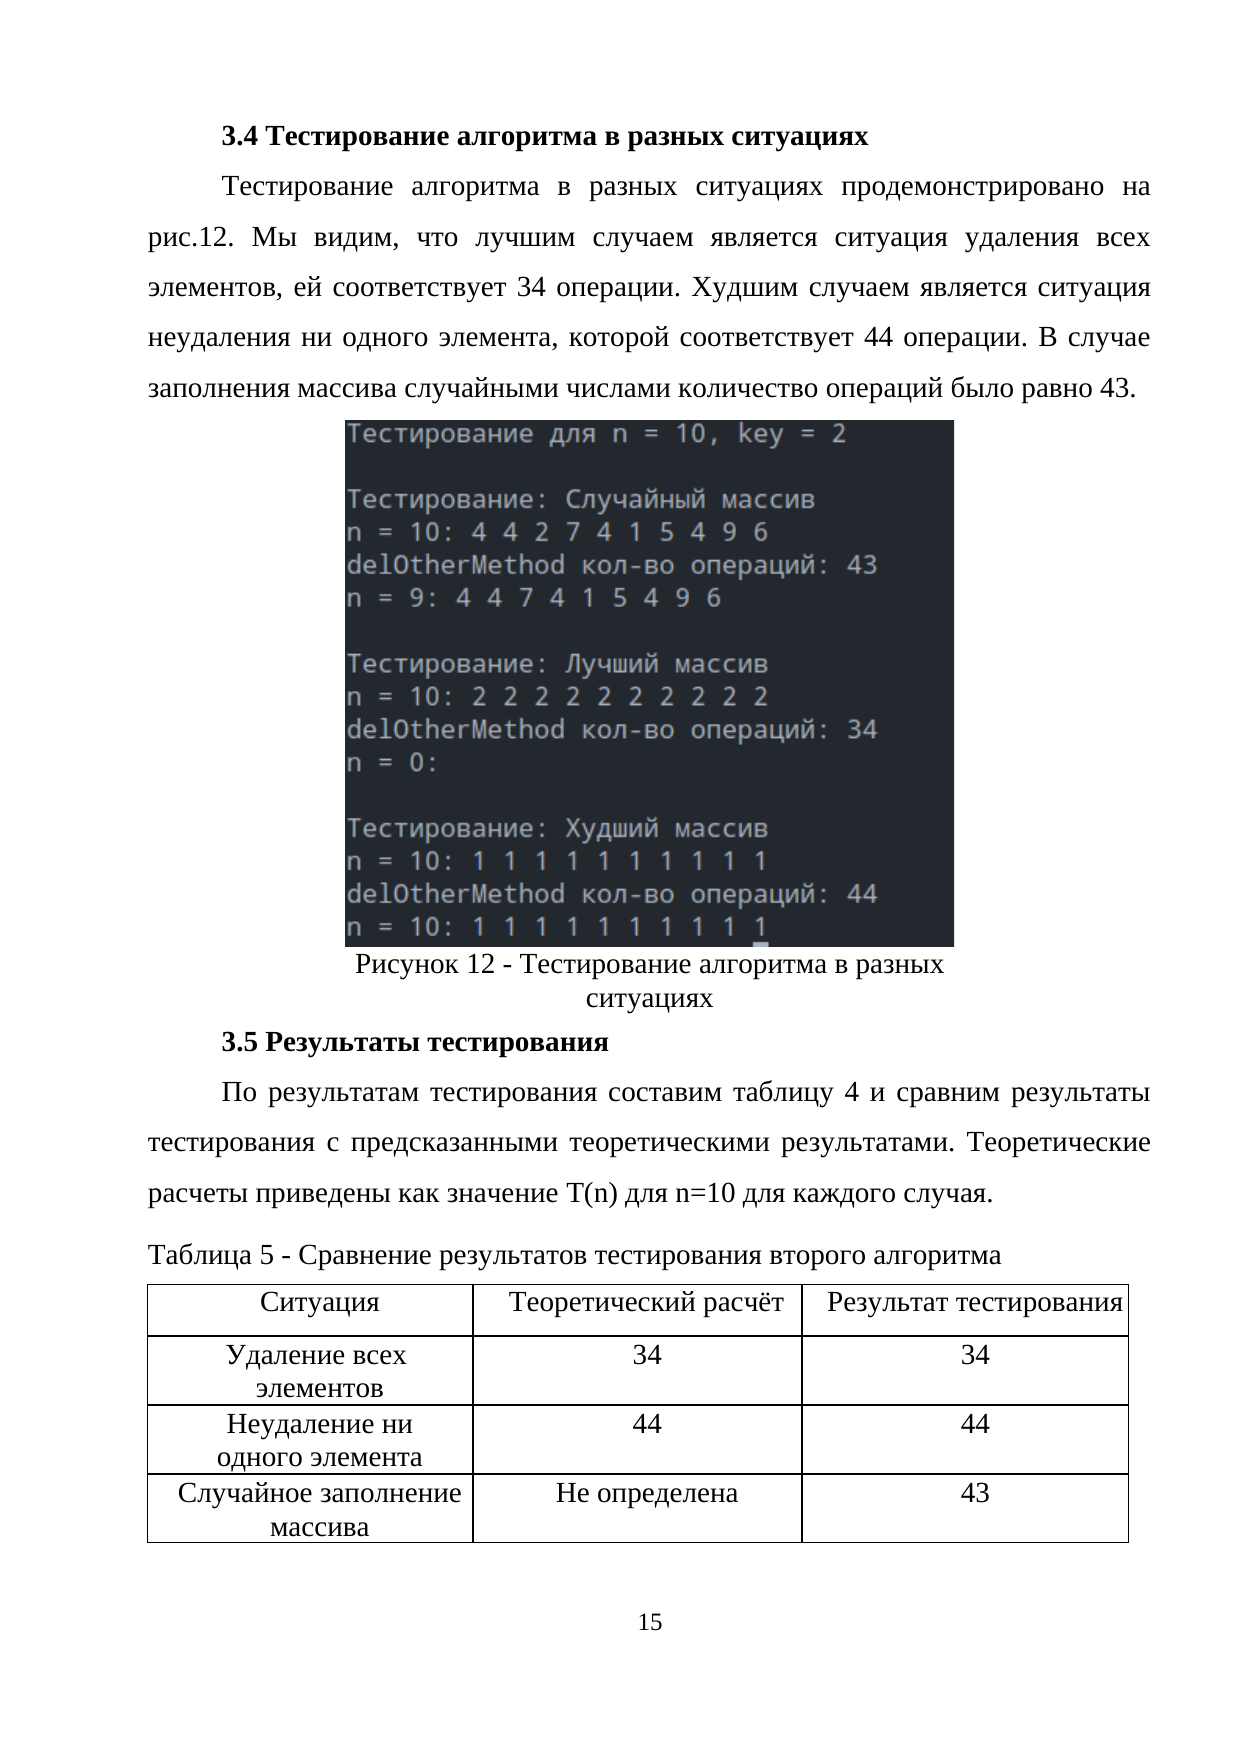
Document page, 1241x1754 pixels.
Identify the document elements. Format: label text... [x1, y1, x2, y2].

text По результатам тестирования составим таблицу 4 и сравним результаты тестирования с предсказанными теоретическими результатами. Теоретические расчеты приведены как значение T(n) для n=10 для каждого случая. [148, 1074, 1152, 1208]
table_cell 34 [803, 1337, 1128, 1404]
text Таблица 5 - Сравнение результатов тестирования второго алгоритма [148, 1237, 1152, 1271]
table_header Теоретический расчёт [474, 1285, 801, 1335]
text 3.4 Тестирование алгоритма в разных ситуациях [148, 118, 1152, 152]
table_cell Не определена [474, 1475, 801, 1542]
text Тестирование алгоритма в разных ситуациях продемонстрировано на рис.12. Мы видим, что лучшим случаем является ситуация удаления всех элементов, ей соответствует 34 операции. Худшим случаем является ситуация неудаления ни одного элемента, которой соответствует 44 операции. В случае заполнения массива случайными числами количество операций было равно 43. [148, 168, 1152, 403]
picture [345, 420, 955, 947]
table_cell 44 [803, 1406, 1128, 1473]
table_cell Неудаление ни одного элемента [148, 1406, 472, 1473]
table_cell 43 [803, 1475, 1128, 1542]
table_header Результат тестирования [803, 1285, 1128, 1335]
table_cell Случайное заполнение массива [148, 1475, 472, 1542]
table_cell Удаление всех элементов [148, 1337, 472, 1404]
text 3.5 Результаты тестирования [148, 1024, 1152, 1057]
text Рисунок 12 - Тестирование алгоритма в разных ситуациях [345, 947, 954, 1013]
table_header Ситуация [148, 1285, 472, 1335]
table_cell 44 [474, 1406, 801, 1473]
table_cell 34 [474, 1337, 801, 1404]
